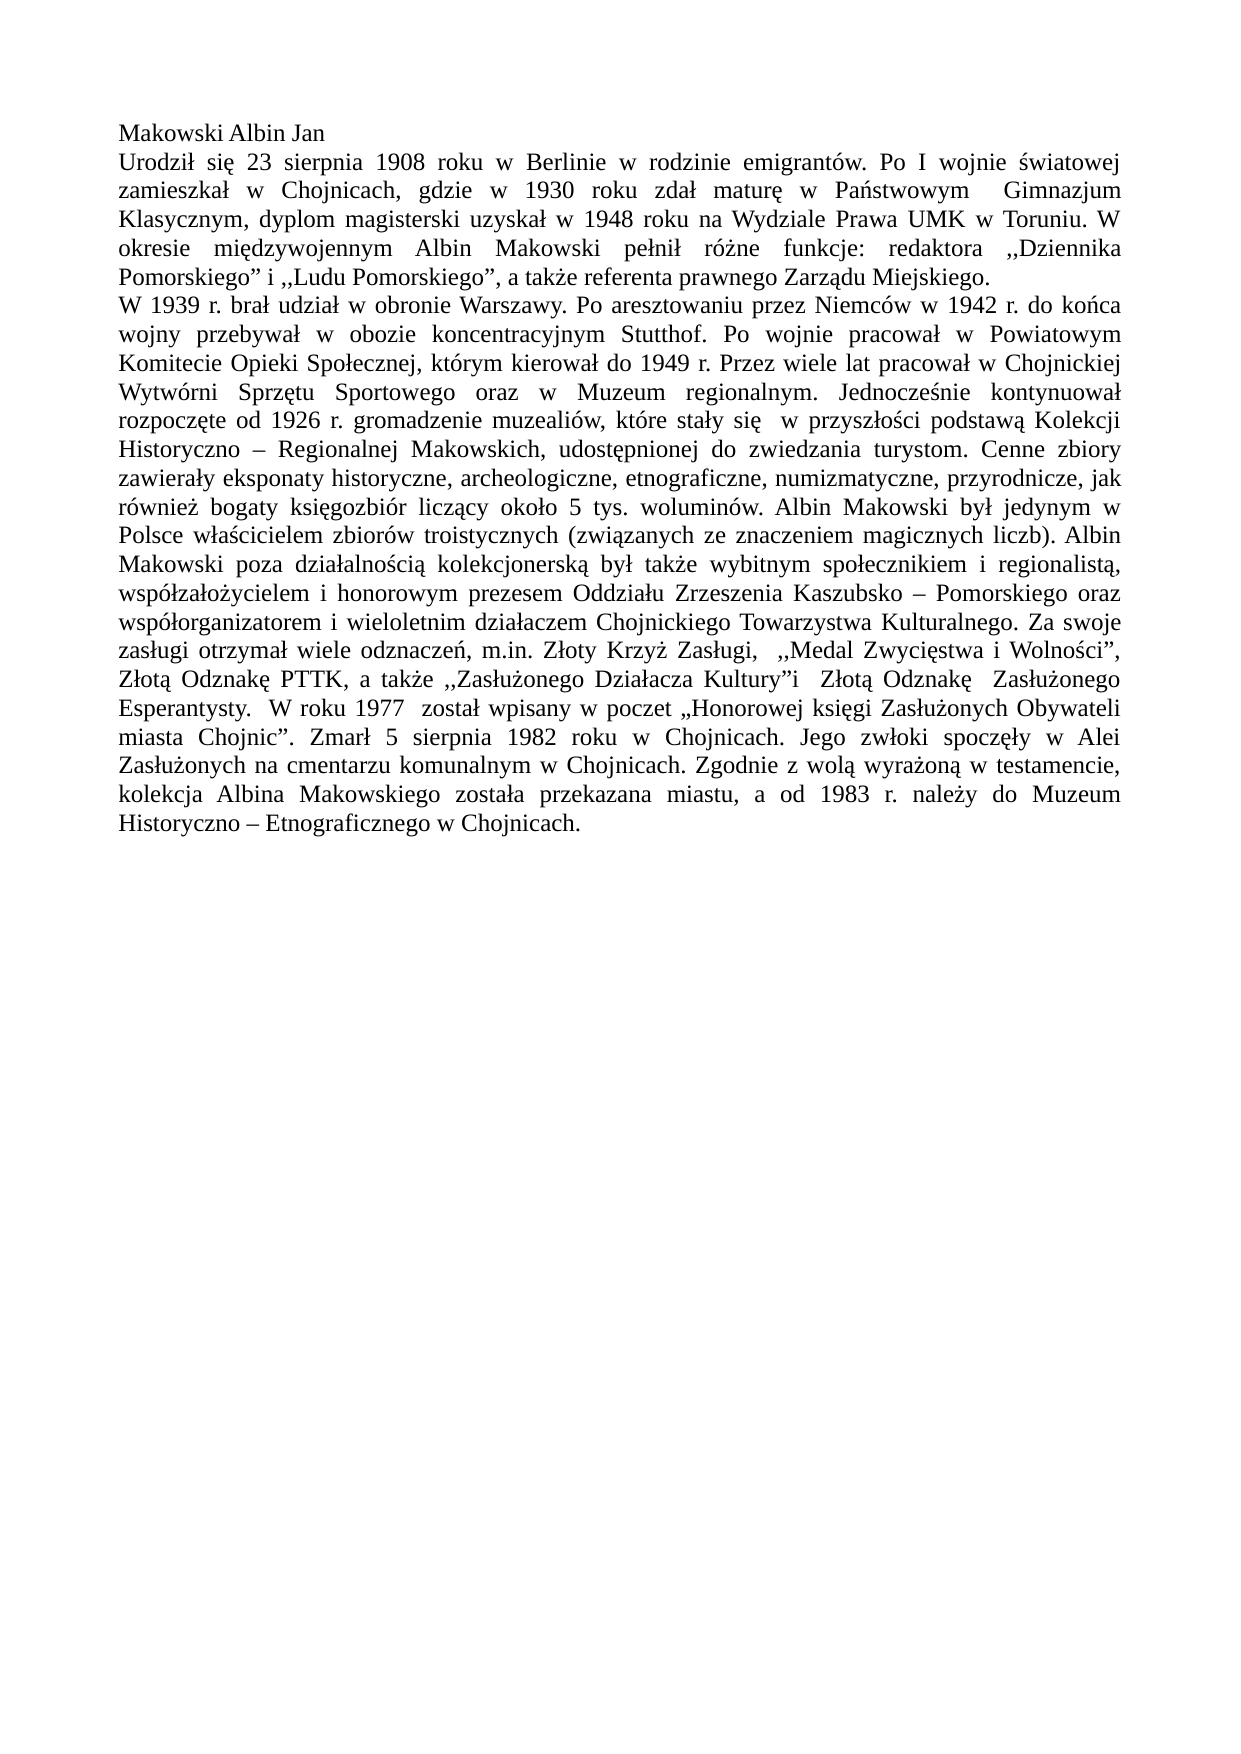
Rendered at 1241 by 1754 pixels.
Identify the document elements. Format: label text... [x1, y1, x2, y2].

text Urodził się 23 sierpnia 1908 roku w Berlinie w rodzinie emigrantów. Po I wojnie światowej zamieszkał w Chojnicach, gdzie w 1930 roku zdał maturę w Państwowym Gimnazjum Klasycznym, dyplom magisterski uzyskał w 1948 roku na Wydziale Prawa UMK w Toruniu. W okresie międzywojennym Albin Makowski pełnił różne funkcje: redaktora ,,Dziennika Pomorskiego” i ,,Ludu Pomorskiego”, a także referenta prawnego Zarządu Miejskiego. [118, 147, 1122, 291]
text W 1939 r. brał udział w obronie Warszawy. Po aresztowaniu przez Niemców w 1942 r. do końca wojny przebywał w obozie koncentracyjnym Stutthof. Po wojnie pracował w Powiatowym Komitecie Opieki Społecznej, którym kierował do 1949 r. Przez wiele lat pracował w Chojnickiej Wytwórni Sprzętu Sportowego oraz w Muzeum regionalnym. Jednocześnie kontynuował rozpoczęte od 1926 r. gromadzenie muzealiów, które stały się w przyszłości podstawą Kolekcji Historyczno – Regionalnej Makowskich, udostępnionej do zwiedzania turystom. Cenne zbiory zawierały eksponaty historyczne, archeologiczne, etnograficzne, numizmatyczne, przyrodnicze, jak również bogaty księgozbiór liczący około 5 tys. woluminów. Albin Makowski był jedynym w Polsce właścicielem zbiorów troistycznych (związanych ze znaczeniem magicznych liczb). Albin Makowski poza działalnością kolekcjonerską był także wybitnym społecznikiem i regionalistą, współzałożycielem i honorowym prezesem Oddziału Zrzeszenia Kaszubsko – Pomorskiego oraz współorganizatorem i wieloletnim działaczem Chojnickiego Towarzystwa Kulturalnego. Za swoje zasługi otrzymał wiele odznaczeń, m.in. Złoty Krzyż Zasługi, ,,Medal Zwycięstwa i Wolności”, Złotą Odznakę PTTK, a także ,,Zasłużonego Działacza Kultury”i Złotą Odznakę Zasłużonego Esperantysty. W roku 1977 został wpisany w poczet „Honorowej księgi Zasłużonych Obywateli miasta Chojnic”. Zmarł 5 sierpnia 1982 roku w Chojnicach. Jego zwłoki spoczęły w Alei Zasłużonych na cmentarzu komunalnym w Chojnicach. Zgodnie z wolą wyrażoną w testamencie, kolekcja Albina Makowskiego została przekazana miastu, a od 1983 r. należy do Muzeum Historyczno – Etnograficznego w Chojnicach. [118, 291, 1122, 837]
text Makowski Albin Jan [118, 118, 1122, 147]
